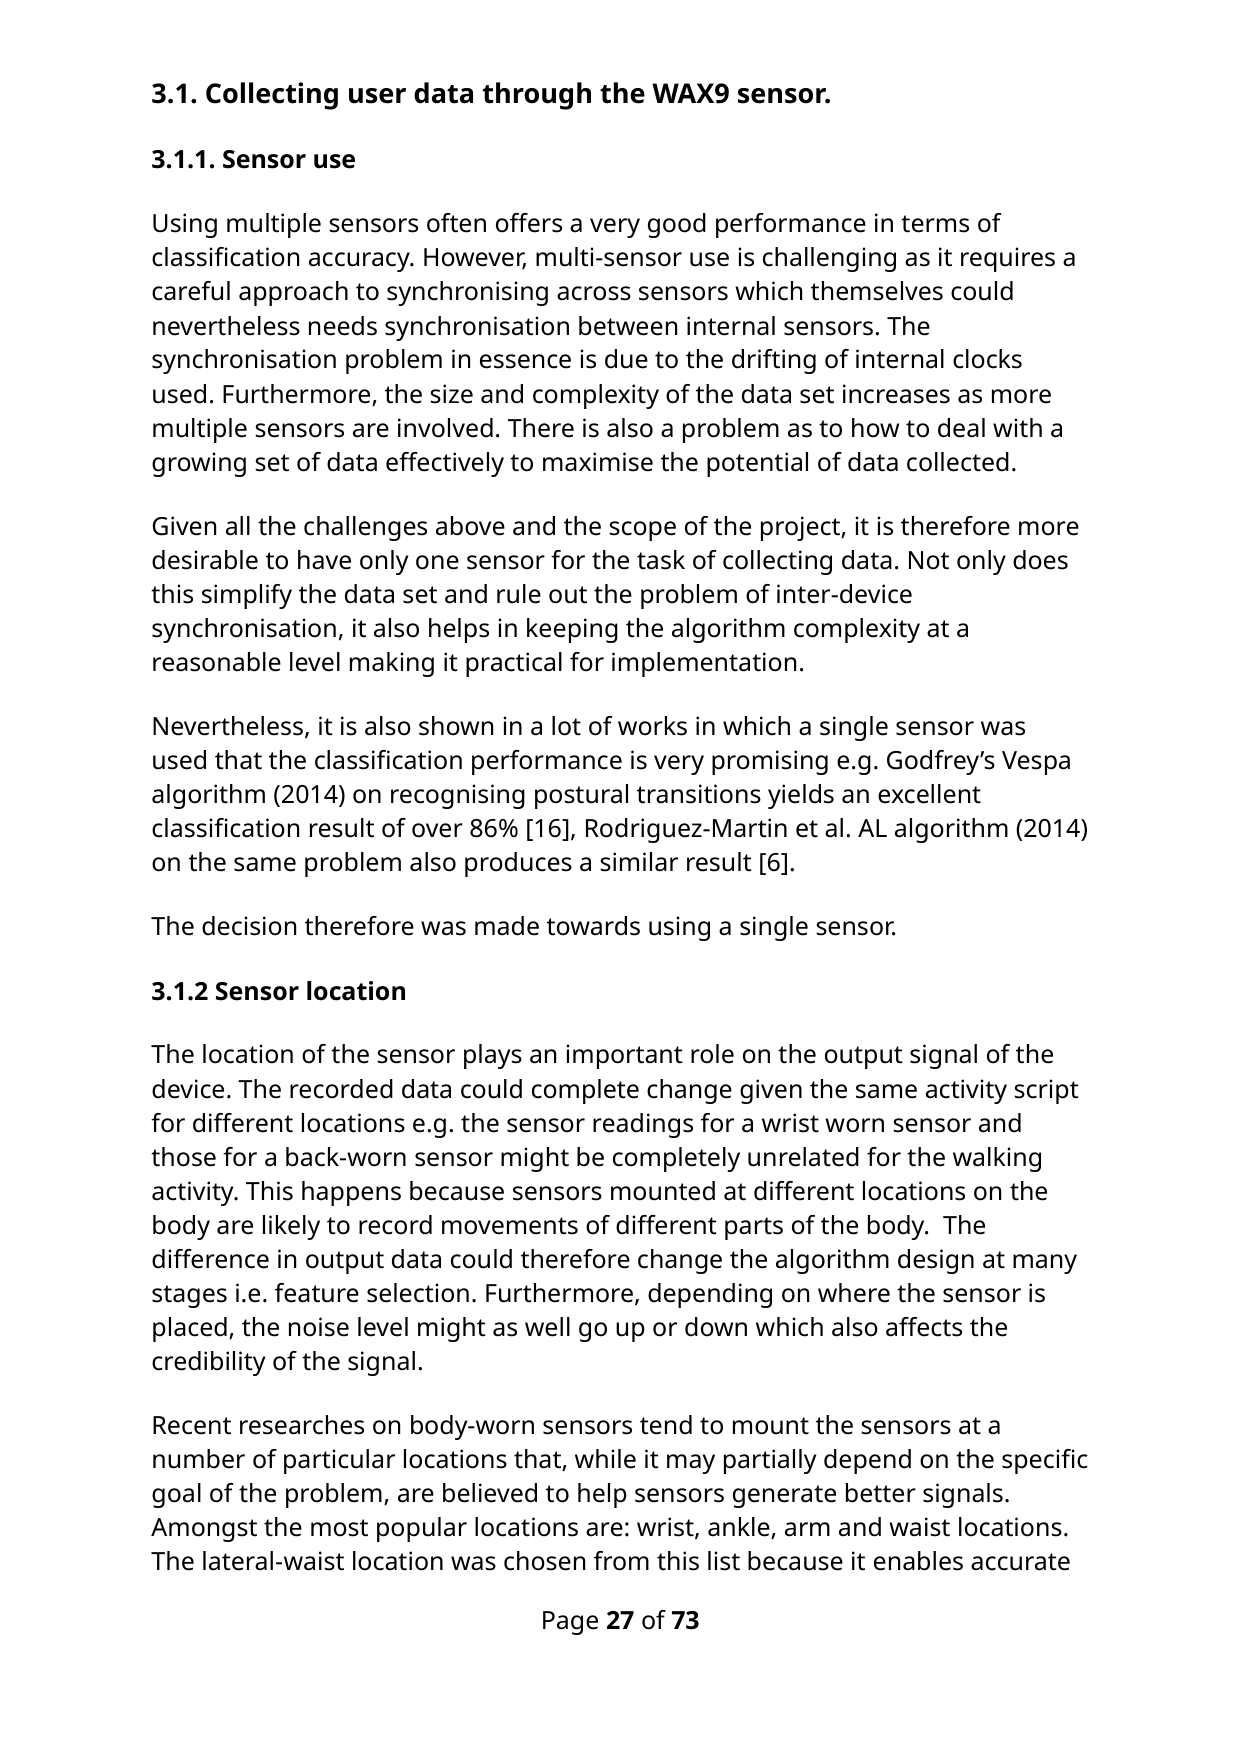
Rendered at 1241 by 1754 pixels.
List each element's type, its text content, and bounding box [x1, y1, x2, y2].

text 3.1. Collecting user data through the WAX9 sensor. [151, 75, 1089, 112]
text The location of the sensor plays an important role on the output signal of the device. The recorded data could complete change given the same activity script for different locations e.g. the sensor readings for a wrist worn sensor and those for a back-worn sensor might be completely unrelated for the walking activity. This happens because sensors mounted at different locations on the body are likely to record movements of different parts of the body. The difference in output data could therefore change the algorithm design at many stages i.e. feature selection. Furthermore, depending on where the sensor is placed, the noise level might as well go up or down which also affects the credibility of the signal. [151, 1037, 1089, 1378]
text Nevertheless, it is also shown in a lot of works in which a single sensor was used that the classification performance is very promising e.g. Godfrey’s Vespa algorithm (2014) on recognising postural transitions yields an excellent classification result of over 86% [16], Rodriguez-Martin et al. AL algorithm (2014) on the same problem also produces a similar result [6]. [151, 709, 1089, 879]
text 3.1.2 Sensor location [151, 973, 1089, 1007]
text Using multiple sensors often offers a very good performance in terms of classification accuracy. However, multi-sensor use is challenging as it requires a careful approach to synchronising across sensors which themselves could nevertheless needs synchronisation between internal sensors. The synchronisation problem in essence is due to the drifting of internal clocks used. Furthermore, the size and complexity of the data set increases as more multiple sensors are involved. There is also a problem as to how to deal with a growing set of data effectively to maximise the potential of data collected. [151, 206, 1089, 478]
text Given all the challenges above and the scope of the project, it is therefore more desirable to have only one sensor for the task of collecting data. Not only does this simplify the data set and rule out the problem of inter-device synchronisation, it also helps in keeping the algorithm complexity at a reasonable level making it practical for implementation. [151, 508, 1089, 679]
text The decision therefore was made towards using a single sensor. [151, 909, 1089, 943]
text Recent researches on body-worn sensors tend to mount the sensors at a number of particular locations that, while it may partially depend on the specific goal of the problem, are believed to help sensors generate better signals. Amongst the most popular locations are: wrist, ankle, arm and waist locations. The lateral-waist location was chosen from this list because it enables accurate [151, 1408, 1089, 1578]
text 3.1.1. Sensor use [151, 142, 1089, 176]
